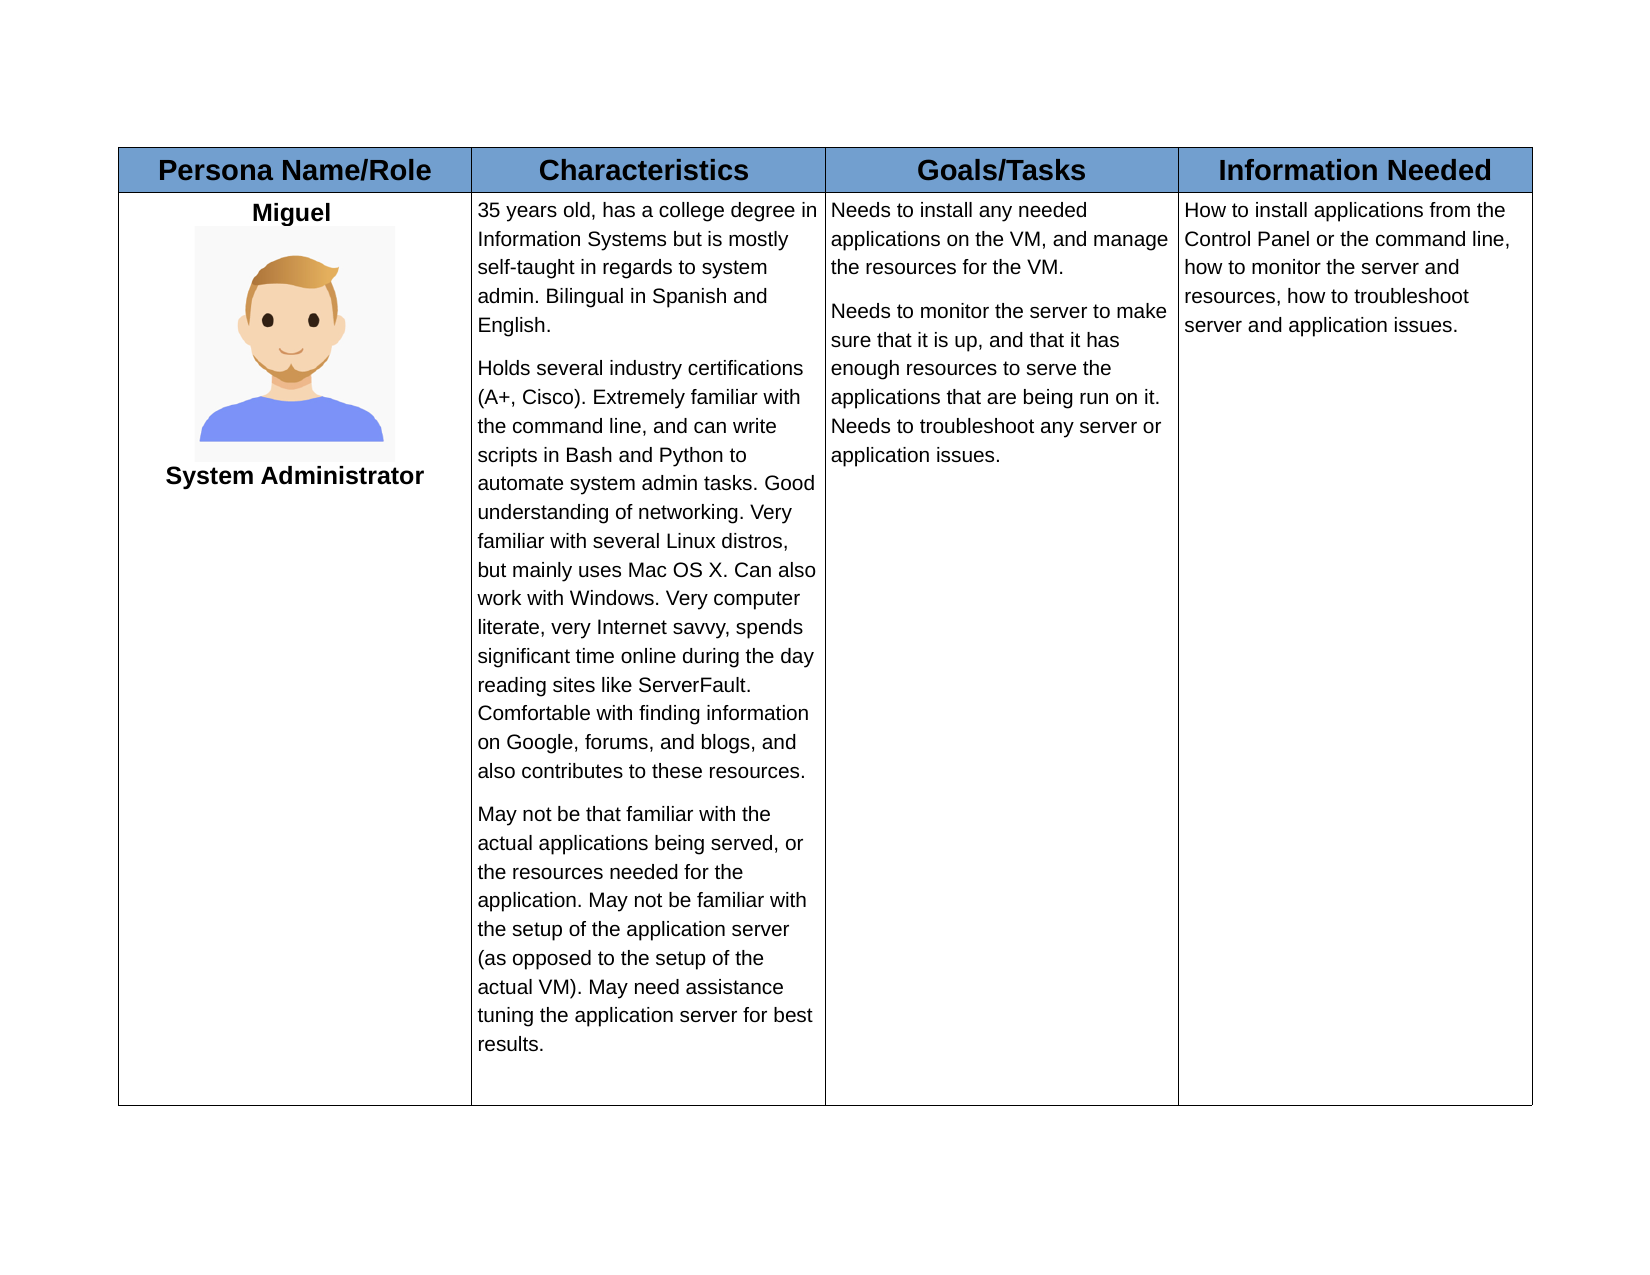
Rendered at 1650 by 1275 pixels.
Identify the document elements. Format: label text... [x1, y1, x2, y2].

table_cell Miguel System Administrator [119, 193, 471, 1105]
table_cell 35 years old, has a college degree in Information Systems but is mostly self-taught in regards to system admin. Bilingual in Spanish and English. Holds several industry certifications (A+, Cisco). Extremely familiar with the command line, and can write scripts in Bash and Python to automate system admin tasks. Good understanding of networking. Very familiar with several Linux distros, but mainly uses Mac OS X. Can also work with Windows. Very computer literate, very Internet savvy, spends significant time online during the day reading sites like ServerFault. Comfortable with finding information on Google, forums, and blogs, and also contributes to these resources. May not be that familiar with the actual applications being served, or the resources needed for the application. May not be familiar with the setup of the application server (as opposed to the setup of the actual VM). May need assistance tuning the application server for best results. [472, 193, 825, 1105]
table_header Characteristics [472, 148, 825, 192]
table_header Information Needed [1179, 148, 1532, 192]
picture [194, 226, 396, 462]
table_cell How to install applications from the Control Panel or the command line, how to monitor the server and resources, how to troubleshoot server and application issues. [1179, 193, 1532, 1105]
table_header Goals/Tasks [826, 148, 1178, 192]
table_cell Needs to install any needed applications on the VM, and manage the resources for the VM. Needs to monitor the server to make sure that it is up, and that it has enough resources to serve the applications that are being run on it. Needs to troubleshoot any server or application issues. [826, 193, 1178, 1105]
table_header Persona Name/Role [119, 148, 471, 192]
